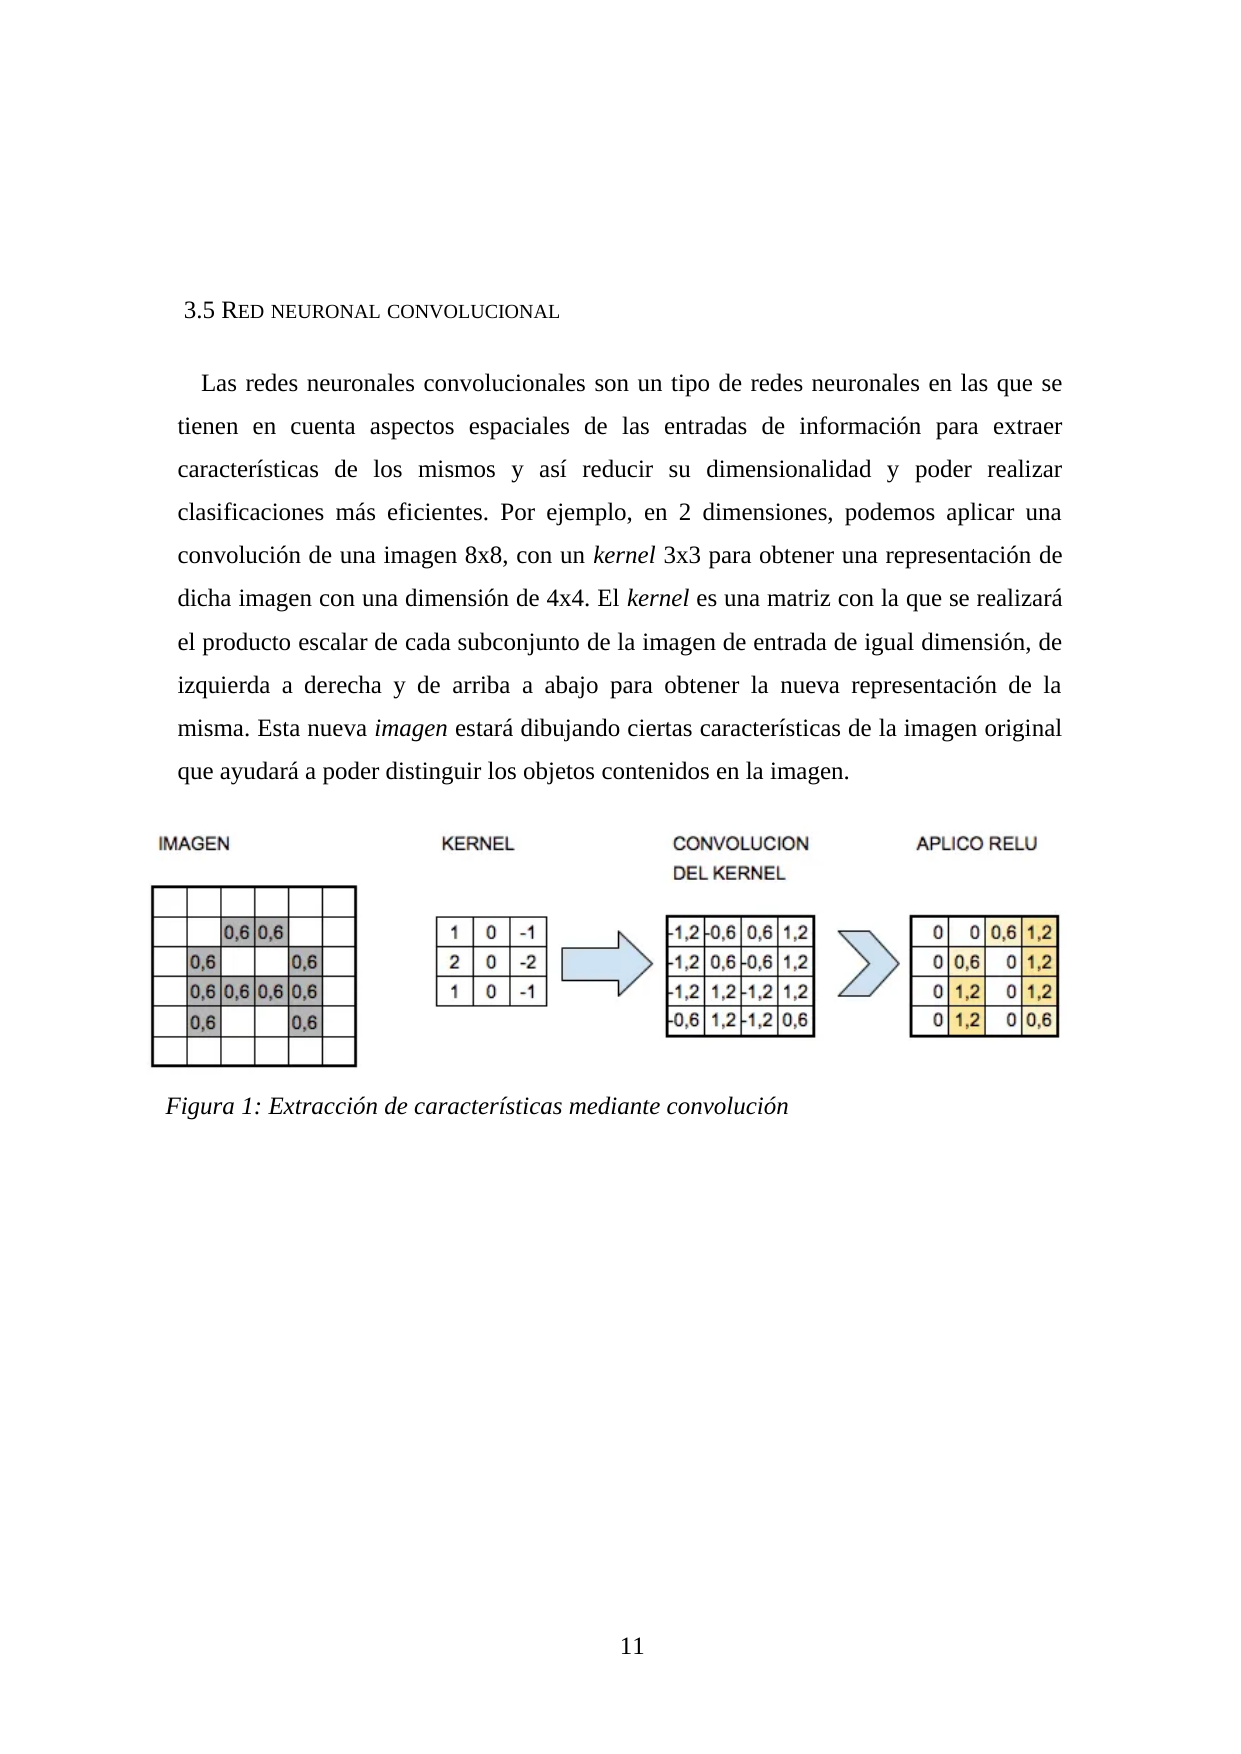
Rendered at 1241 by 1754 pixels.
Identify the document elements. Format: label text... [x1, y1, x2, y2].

subtitle Red neuronal convolucional [177, 295, 960, 324]
picture [141, 825, 1102, 1077]
text Figura 1: Extracción de características mediante convolución [142, 1077, 1101, 1120]
text Las redes neuronales convolucionales son un tipo de redes neuronales en las que se tienen en cuenta aspectos espaciales de las entradas de información para extraer características de los mismos y así reducir su dimensionalidad y poder realizar clasificaciones más eficientes. Por ejemplo, en 2 dimensiones, podemos aplicar una convolución de una imagen 8x8, con un kernel 3x3 para obtener una representación de dicha imagen con una dimensión de 4x4. El kernel es una matriz con la que se realizará el producto escalar de cada subconjunto de la imagen de entrada de igual dimensión, de izquierda a derecha y de arriba a abajo para obtener la nueva representación de la misma. Esta nueva imagen estará dibujando ciertas características de la imagen original que ayudará a poder distinguir los objetos contenidos en la imagen. [177, 368, 1063, 785]
